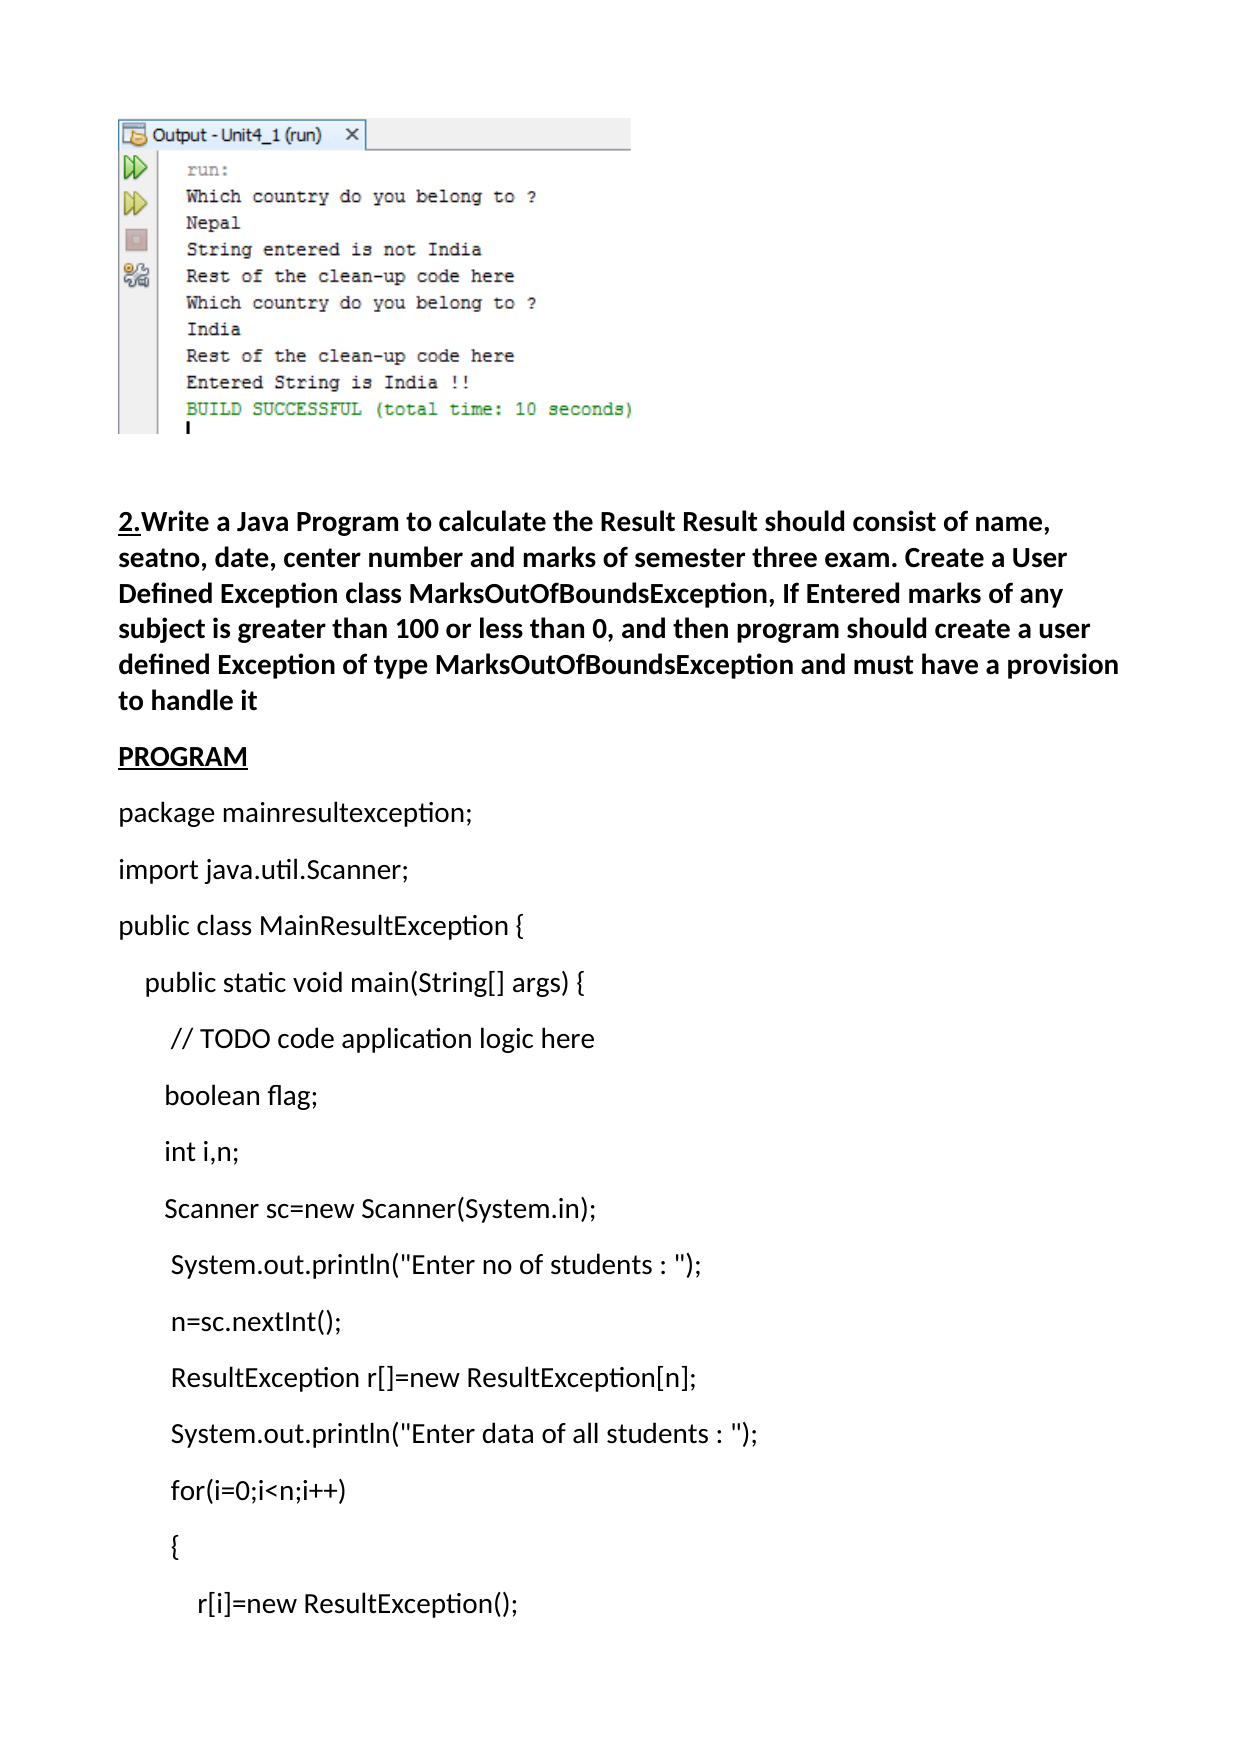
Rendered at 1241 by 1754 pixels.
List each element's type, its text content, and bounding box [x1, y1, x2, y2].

text System.out.println("Enter data of all students : "); [118, 1416, 1122, 1451]
text 2.Write a Java Program to calculate the Result Result should consist of name, seatno, date, center number and marks of semester three exam. Create a User Defined Exception class MarksOutOfBoundsException, If Entered marks of any subject is greater than 100 or less than 0, and then program should create a user defined Exception of type MarksOutOfBoundsException and must have a provision to handle it [118, 503, 1122, 717]
text ResultException r[]=new ResultException[n]; [118, 1359, 1122, 1395]
text public class MainResultException { [118, 907, 1122, 943]
text r[i]=new ResultException(); [118, 1585, 1122, 1621]
text int i,n; [118, 1133, 1122, 1169]
text import java.util.Scanner; [118, 851, 1122, 887]
text public static void main(String[] args) { [118, 964, 1122, 999]
text PROGRAM [118, 738, 1122, 774]
text boolean flag; [118, 1077, 1122, 1112]
text n=sc.nextInt(); [118, 1303, 1122, 1338]
text { [118, 1528, 1122, 1564]
text System.out.println("Enter no of students : "); [118, 1246, 1122, 1282]
text package mainresultexception; [118, 794, 1122, 830]
text // TODO code application logic here [118, 1020, 1122, 1056]
text for(i=0;i<n;i++) [118, 1472, 1122, 1508]
text Scanner sc=new Scanner(System.in); [118, 1190, 1122, 1225]
